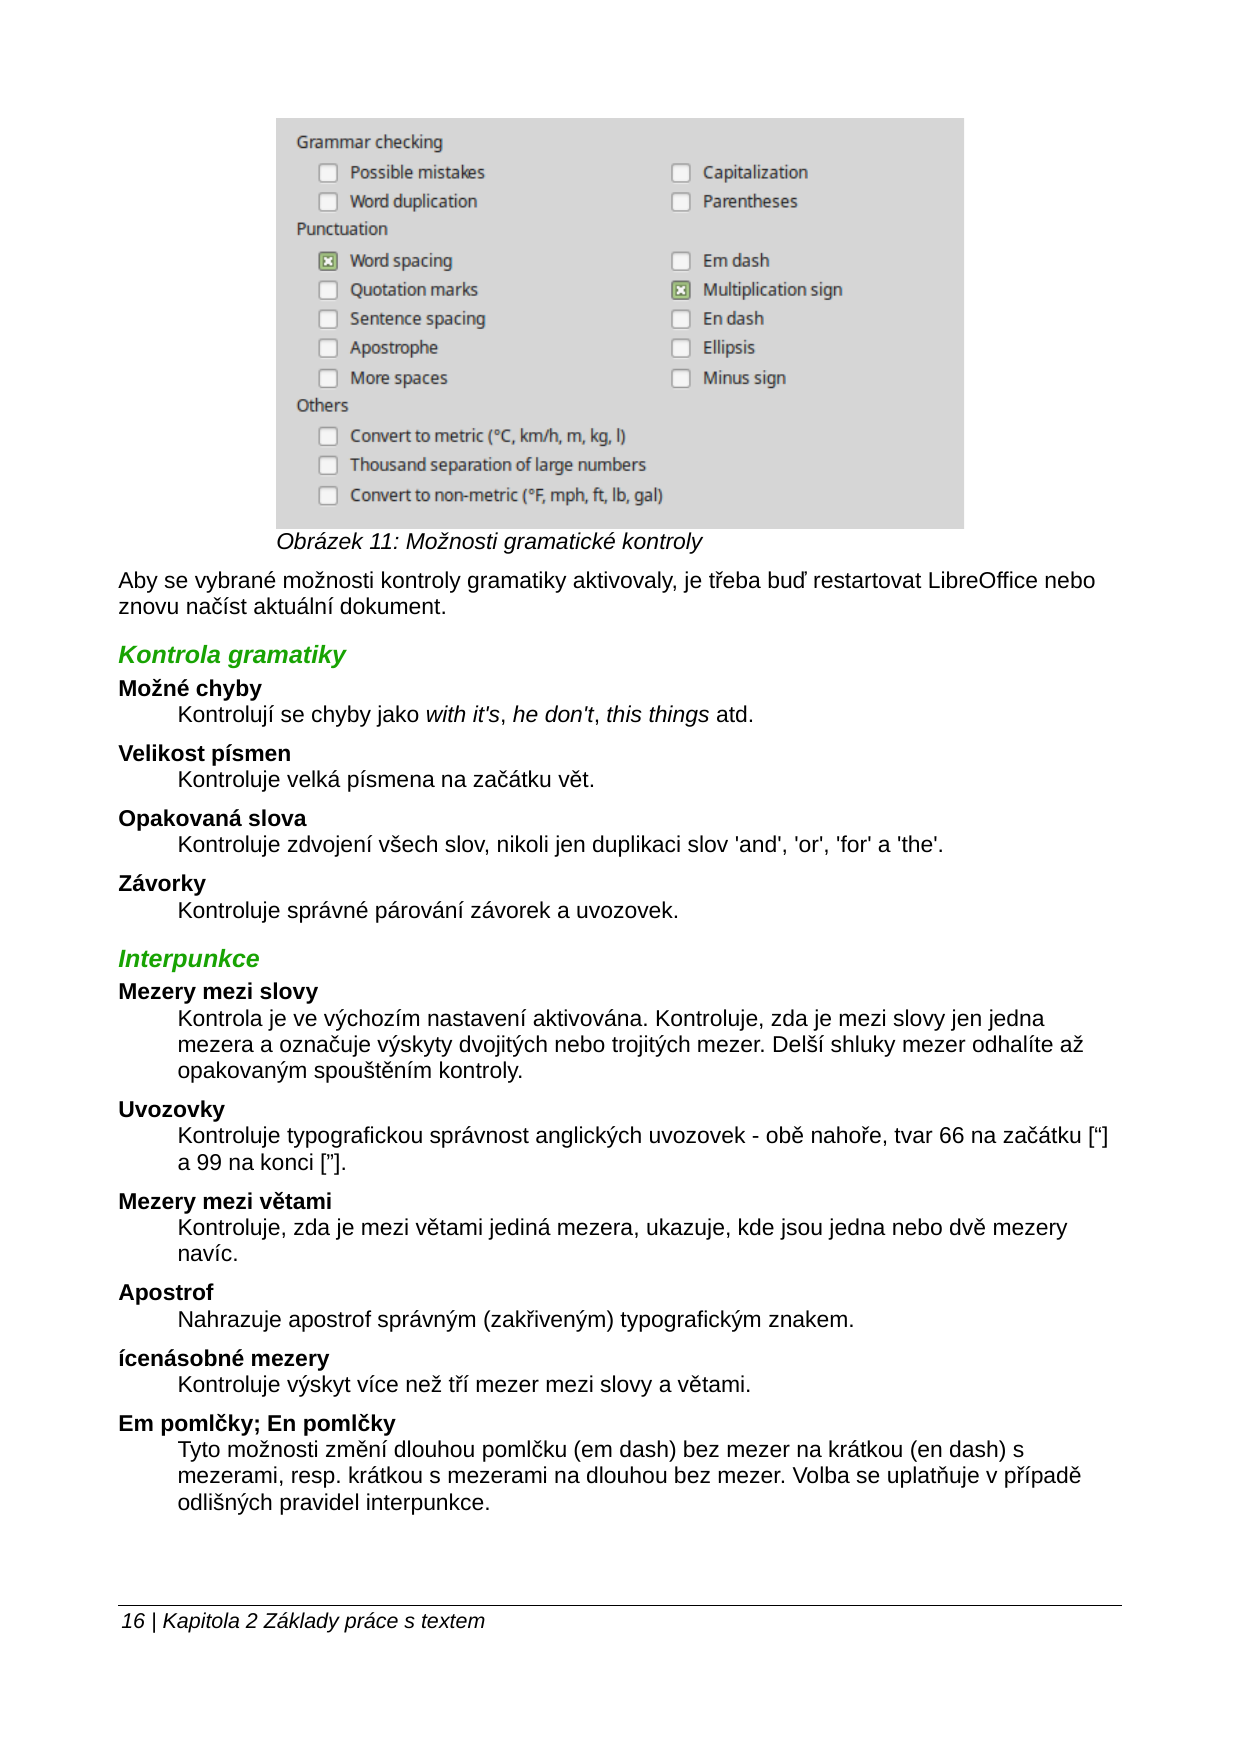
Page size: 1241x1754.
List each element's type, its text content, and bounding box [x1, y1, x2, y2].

text Tyto možnosti změní dlouhou pomlčku (em dash) bez mezer na krátkou (en dash) s mezerami, resp. krátkou s mezerami na dlouhou bez mezer. Volba se uplatňuje v případě odlišných pravidel interpunkce. [177, 1436, 1122, 1515]
text Kontroluje typografickou správnost anglických uvozovek - obě nahoře, tvar 66 na začátku [“] a 99 na konci [”]. [177, 1122, 1122, 1175]
text ícenásobné mezery [118, 1344, 1122, 1371]
text Apostrof [118, 1279, 1122, 1306]
text Kontrolují se chyby jako with it's, he don't, this things atd. [177, 701, 1122, 727]
picture [276, 118, 965, 529]
text Mezery mezi slovy [118, 978, 1122, 1004]
text Obrázek 11: Možnosti gramatické kontroly [276, 529, 964, 554]
text Možné chyby [118, 674, 1122, 701]
text Kontroluje výskyt více než tří mezer mezi slovy a větami. [177, 1371, 1122, 1397]
text Mezery mezi větami [118, 1188, 1122, 1214]
text Kontroluje, zda je mezi větami jediná mezera, ukazuje, kde jsou jedna nebo dvě mezery navíc. [177, 1214, 1122, 1267]
text Kontroluje zdvojení všech slov, nikoli jen duplikaci slov 'and', 'or', 'for' a 'the'. [177, 831, 1122, 858]
subtitle Interpunkce [118, 943, 1122, 972]
subtitle Kontrola gramatiky [118, 640, 1122, 669]
text Kontroluje velká písmena na začátku vět. [177, 766, 1122, 792]
text Em pomlčky; En pomlčky [118, 1410, 1122, 1436]
text Závorky [118, 870, 1122, 897]
text Velikost písmen [118, 740, 1122, 766]
text Uvozovky [118, 1096, 1122, 1122]
text Opakovaná slova [118, 805, 1122, 831]
text Kontroluje správné párování závorek a uvozovek. [177, 897, 1122, 923]
text Aby se vybrané možnosti kontroly gramatiky aktivovaly, je třeba buď restartovat LibreOffice nebo znovu načíst aktuální dokument. [118, 567, 1122, 619]
text Kontrola je ve výchozím nastavení aktivována. Kontroluje, zda je mezi slovy jen jedna mezera a označuje výskyty dvojitých nebo trojitých mezer. Delší shluky mezer odhalíte až opakovaným spouštěním kontroly. [177, 1004, 1122, 1084]
text Nahrazuje apostrof správným (zakřiveným) typografickým znakem. [177, 1306, 1122, 1332]
